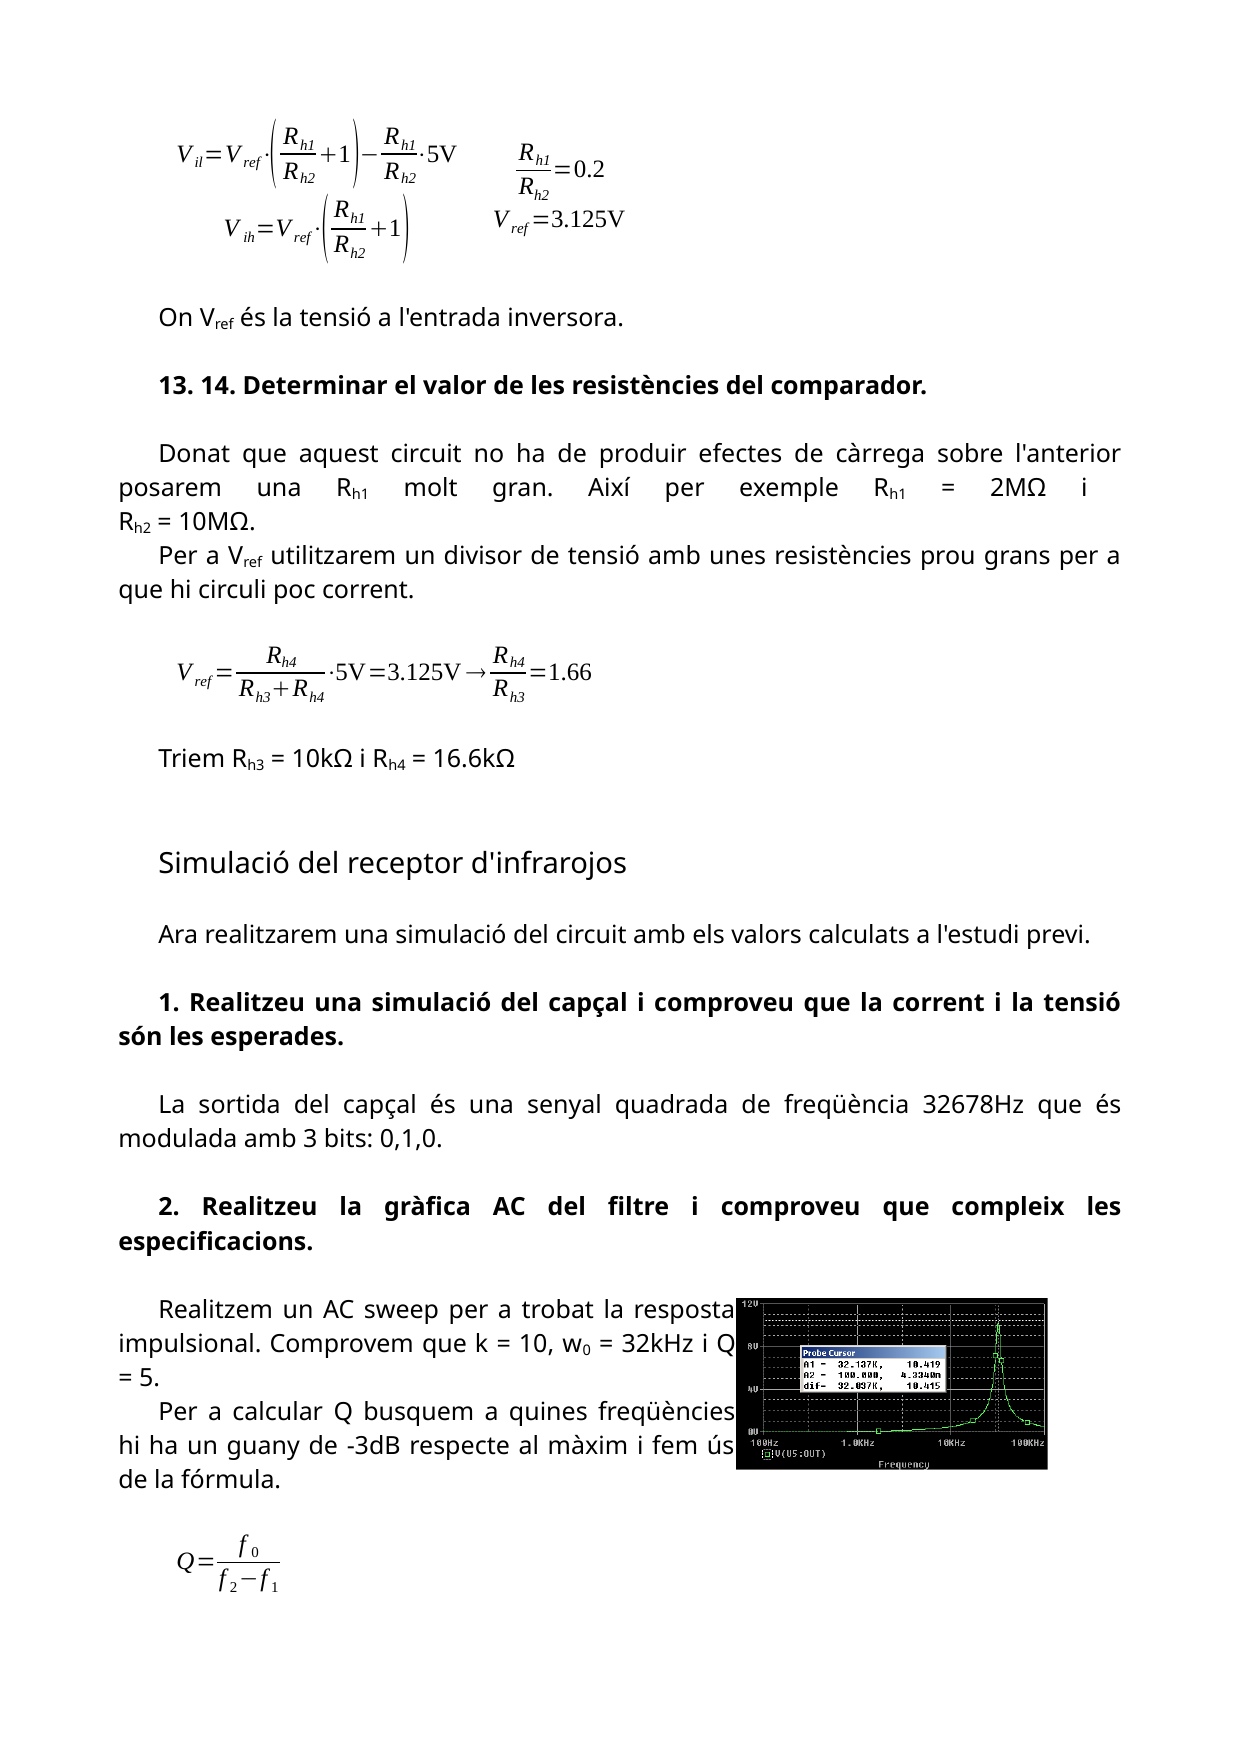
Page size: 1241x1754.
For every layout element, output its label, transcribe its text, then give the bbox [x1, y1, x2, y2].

text 13. 14. Determinar el valor de les resistències del comparador. [118, 368, 1122, 402]
text Ara realitzarem una simulació del circuit amb els valors calculats a l'estudi previ. [118, 917, 1122, 951]
text Simulació del receptor d'infrarojos [118, 843, 1122, 882]
text 1. Realitzeu una simulació del capçal i comproveu que la corrent i la tensió són les esperades. [118, 985, 1122, 1053]
text Per a calcular Q busquem a quines freqüències hi ha un guany de -3dB respecte al màxim i fem ús de la fórmula. [118, 1393, 1122, 1496]
text Triem Rh3 = 10kΩ i Rh4 = 16.6kΩ [118, 741, 1122, 775]
text Per a Vref utilitzarem un divisor de tensió amb unes resistències prou grans per a que hi circuli poc corrent. [118, 538, 1122, 606]
text On Vref és la tensió a l'entrada inversora. [118, 299, 1122, 333]
picture [736, 1298, 1048, 1470]
text La sortida del capçal és una senyal quadrada de freqüència 32678Hz que és modulada amb 3 bits: 0,1,0. [118, 1087, 1122, 1155]
text 2. Realitzeu la gràfica AC del filtre i comproveu que compleix les especificacions. [118, 1189, 1122, 1257]
text Realitzem un AC sweep per a trobat la resposta impulsional. Comprovem que k = 10, w0 = 32kHz i Q = 5. [118, 1291, 1122, 1393]
text Donat que aquest circuit no ha de produir efectes de càrrega sobre l'anterior posarem una Rh1 molt gran. Així per exemple Rh1 = 2MΩ i Rh2 = 10MΩ. [118, 436, 1122, 538]
